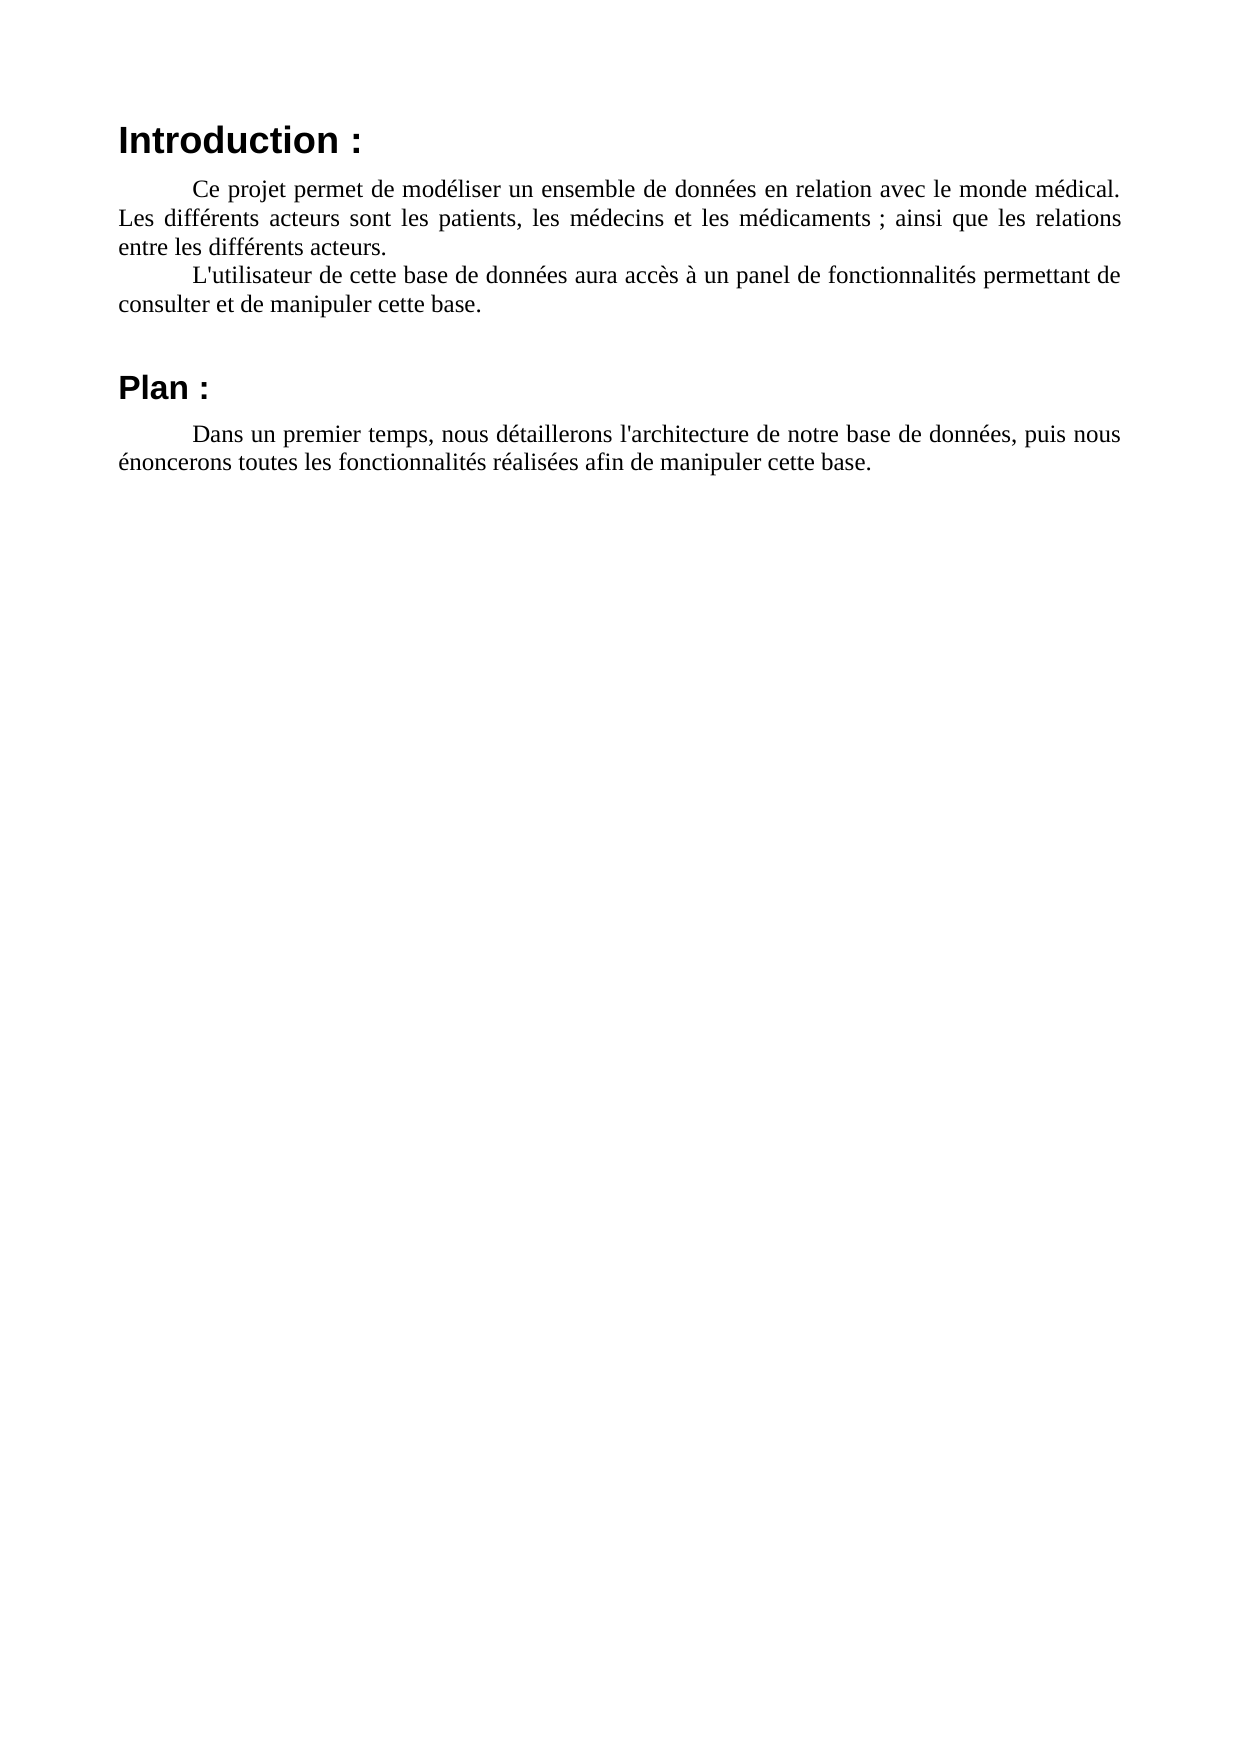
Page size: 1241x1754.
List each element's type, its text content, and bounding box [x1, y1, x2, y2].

text L'utilisateur de cette base de données aura accès à un panel de fonctionnalités permettant de consulter et de manipuler cette base. [118, 261, 1122, 318]
subtitle Plan : [118, 368, 1122, 406]
text Dans un premier temps, nous détaillerons l'architecture de notre base de données, puis nous énoncerons toutes les fonctionnalités réalisées afin de manipuler cette base. [118, 419, 1122, 476]
text Ce projet permet de modéliser un ensemble de données en relation avec le monde médical. Les différents acteurs sont les patients, les médecins et les médicaments ; ainsi que les relations entre les différents acteurs. [118, 174, 1122, 261]
subtitle Introduction : [118, 118, 1122, 162]
